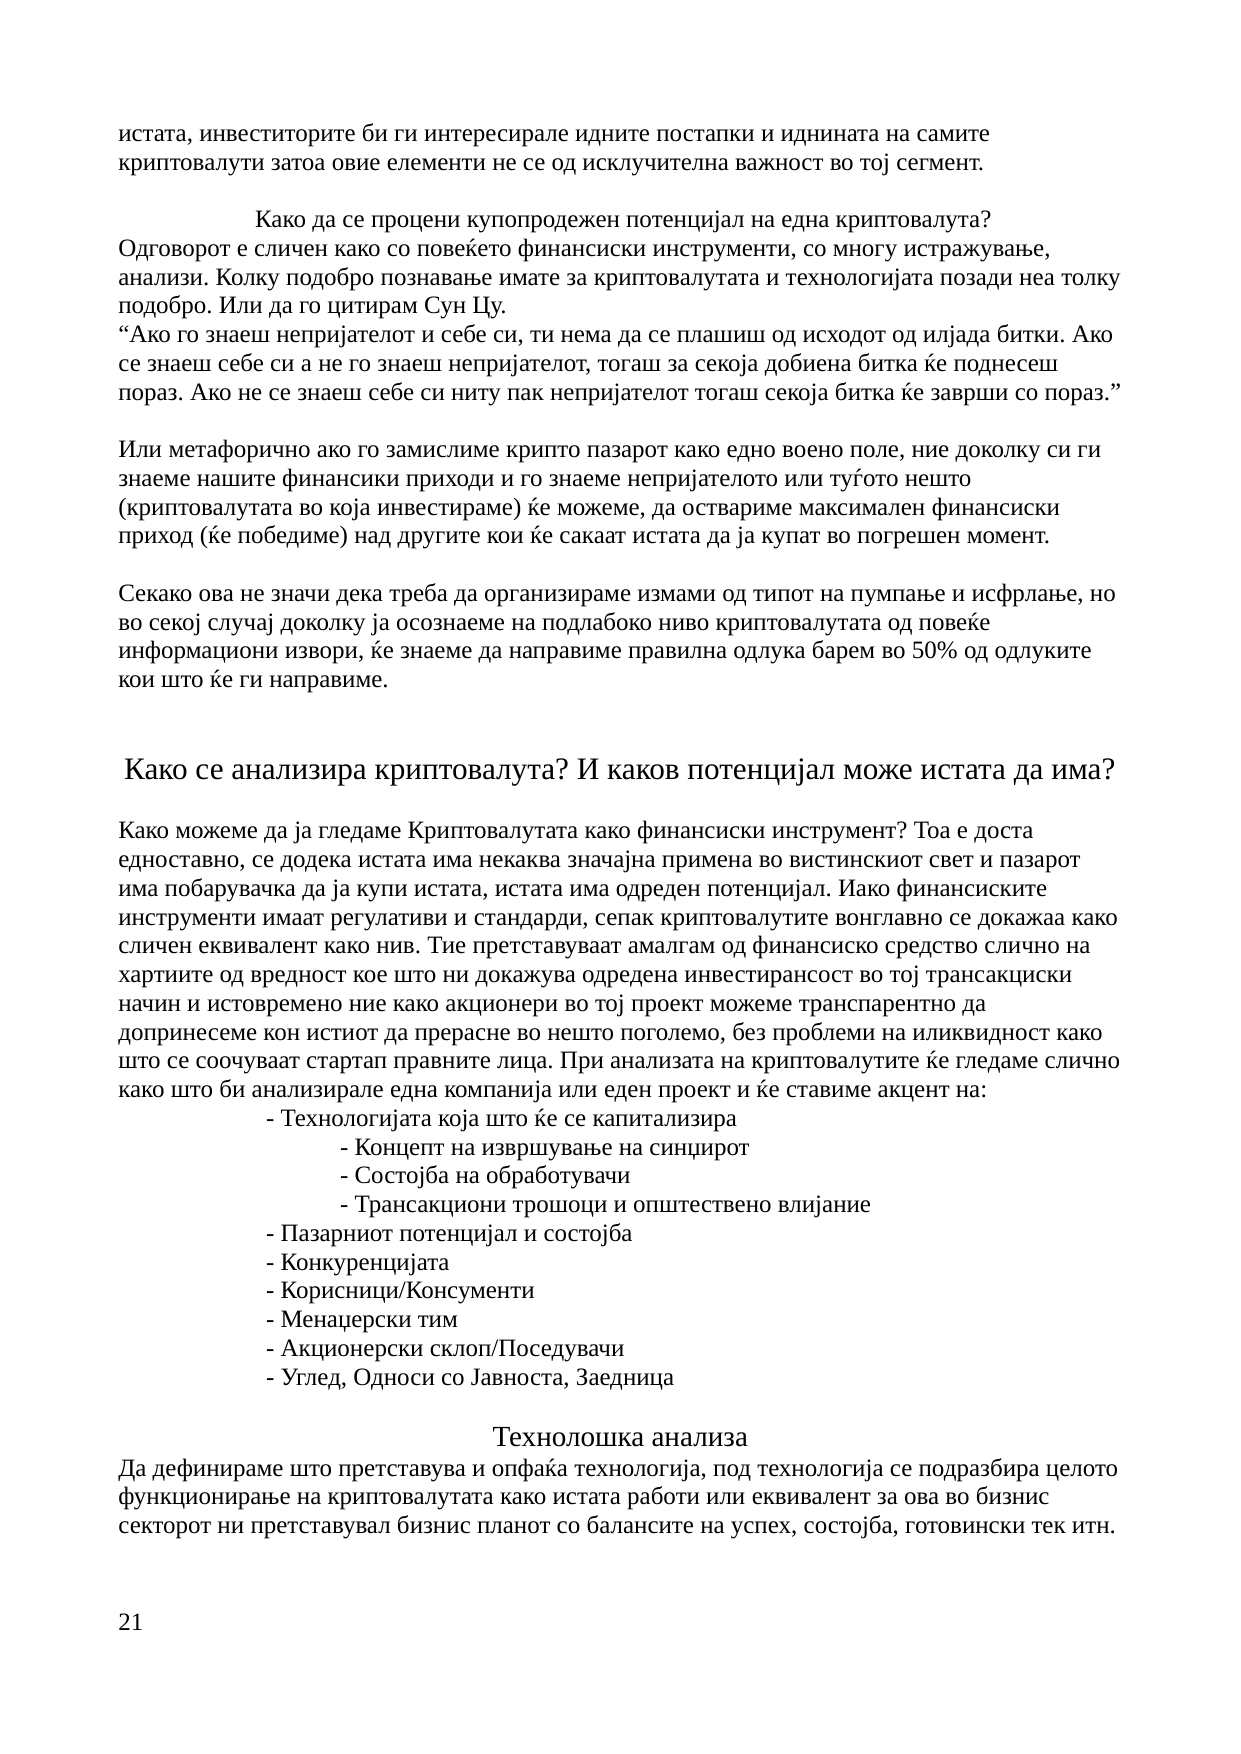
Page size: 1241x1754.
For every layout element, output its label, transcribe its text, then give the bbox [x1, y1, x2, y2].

text - Пазарниот потенцијал и состојба [118, 1218, 1122, 1247]
text - Состојба на обработувачи [118, 1160, 1122, 1189]
text - Концепт на извршување на синџирот [118, 1132, 1122, 1160]
text - Трансакциони трошоци и општествено влијание [118, 1189, 1122, 1218]
text - Менаџерски тим [118, 1304, 1122, 1333]
text Секако ова не значи дека треба да организираме измами од типот на пумпање и исфрлање, но во секој случај доколку ја осознаеме на подлабоко ниво криптовалутата од повеќе информациони извори, ќе знаеме да направиме правилна одлука барем во 50% од одлуките кои што ќе ги направиме. [118, 578, 1122, 693]
text Како можеме да ја гледаме Криптовалутата како финансиски инструмент? Тоа е доста едноставно, се додека истата има некаква значајна примена во вистинскиот свет и пазарот има побарувачка да ја купи истата, истата има одреден потенцијал. Иако финансиските инструменти имаат регулативи и стандарди, сепак криптовалутите вонглавно се докажаа како сличен еквивалент како нив. Тие претставуваат амалгам од финансиско средство слично на хартиите од вредност кое што ни докажува одредена инвестирансост во тој трансакциски начин и истовремено ние како акционери во тој проект можеме транспарентно да допринесеме кон истиот да прерасне во нешто поголемо, без проблеми на иликвидност како што се соочуваат стартап правните лица. При анализата на криптовалутите ќе гледаме слично како што би анализирале една компанија или еден проект и ќе ставиме акцент на: [118, 815, 1122, 1103]
text Или метафорично ако го замислиме крипто пазарот како едно воено поле, ние доколку си ги знаеме нашите финансики приходи и го знаеме непријателото или туѓото нешто (криптовалутата во која инвестираме) ќе можеме, да оствариме максимален финансиски приход (ќе победиме) над другите кои ќе сакаат истата да ја купат во погрешен момент. [118, 434, 1122, 549]
text Одговорот е сличен како со повеќето финансиски инструменти, со многу истражување, анализи. Колку подобро познавање имате за криптовалутата и технологијата позади неа толку подобро. Или да го цитирам Сун Цу. [118, 233, 1122, 319]
text Како да се процени купопродежен потенцијал на една криптовалута? [118, 204, 1122, 233]
text - Технологијата која што ќе се капитализира [118, 1103, 1122, 1132]
text “Ако го знаеш непријателот и себе си, ти нема да се плашиш од исходот од илјада битки. Ако се знаеш себе си а не го знаеш непријателот, тогаш за секоја добиена битка ќе поднесеш пораз. Ако не се знаеш себе си ниту пак непријателот тогаш секоја битка ќе заврши со пораз.” [118, 319, 1122, 406]
text Да дефинираме што претставува и опфаќа технологија, под технологија се подразбира целото функционирање на криптовалутата како истата работи или еквивалент за ова во бизнис секторот ни претставувал бизнис планот со балансите на успех, состојба, готовински тек итн. [118, 1453, 1122, 1539]
text Како се анализира криптовалута? И каков потенцијал може истата да има? [118, 751, 1122, 787]
text - Акционерски склоп/Поседувачи [118, 1333, 1122, 1362]
text истата, инвеститорите би ги интересирале идните постапки и иднината на самите криптовалути затоа овие елементи не се од исклучителна важност во тој сегмент. [118, 118, 1122, 176]
text - Углед, Односи со Јавноста, Заедница [118, 1362, 1122, 1390]
text Технолошка анализа [118, 1419, 1122, 1453]
text - Корисници/Консументи [118, 1275, 1122, 1304]
text - Конкуренцијата [118, 1247, 1122, 1275]
